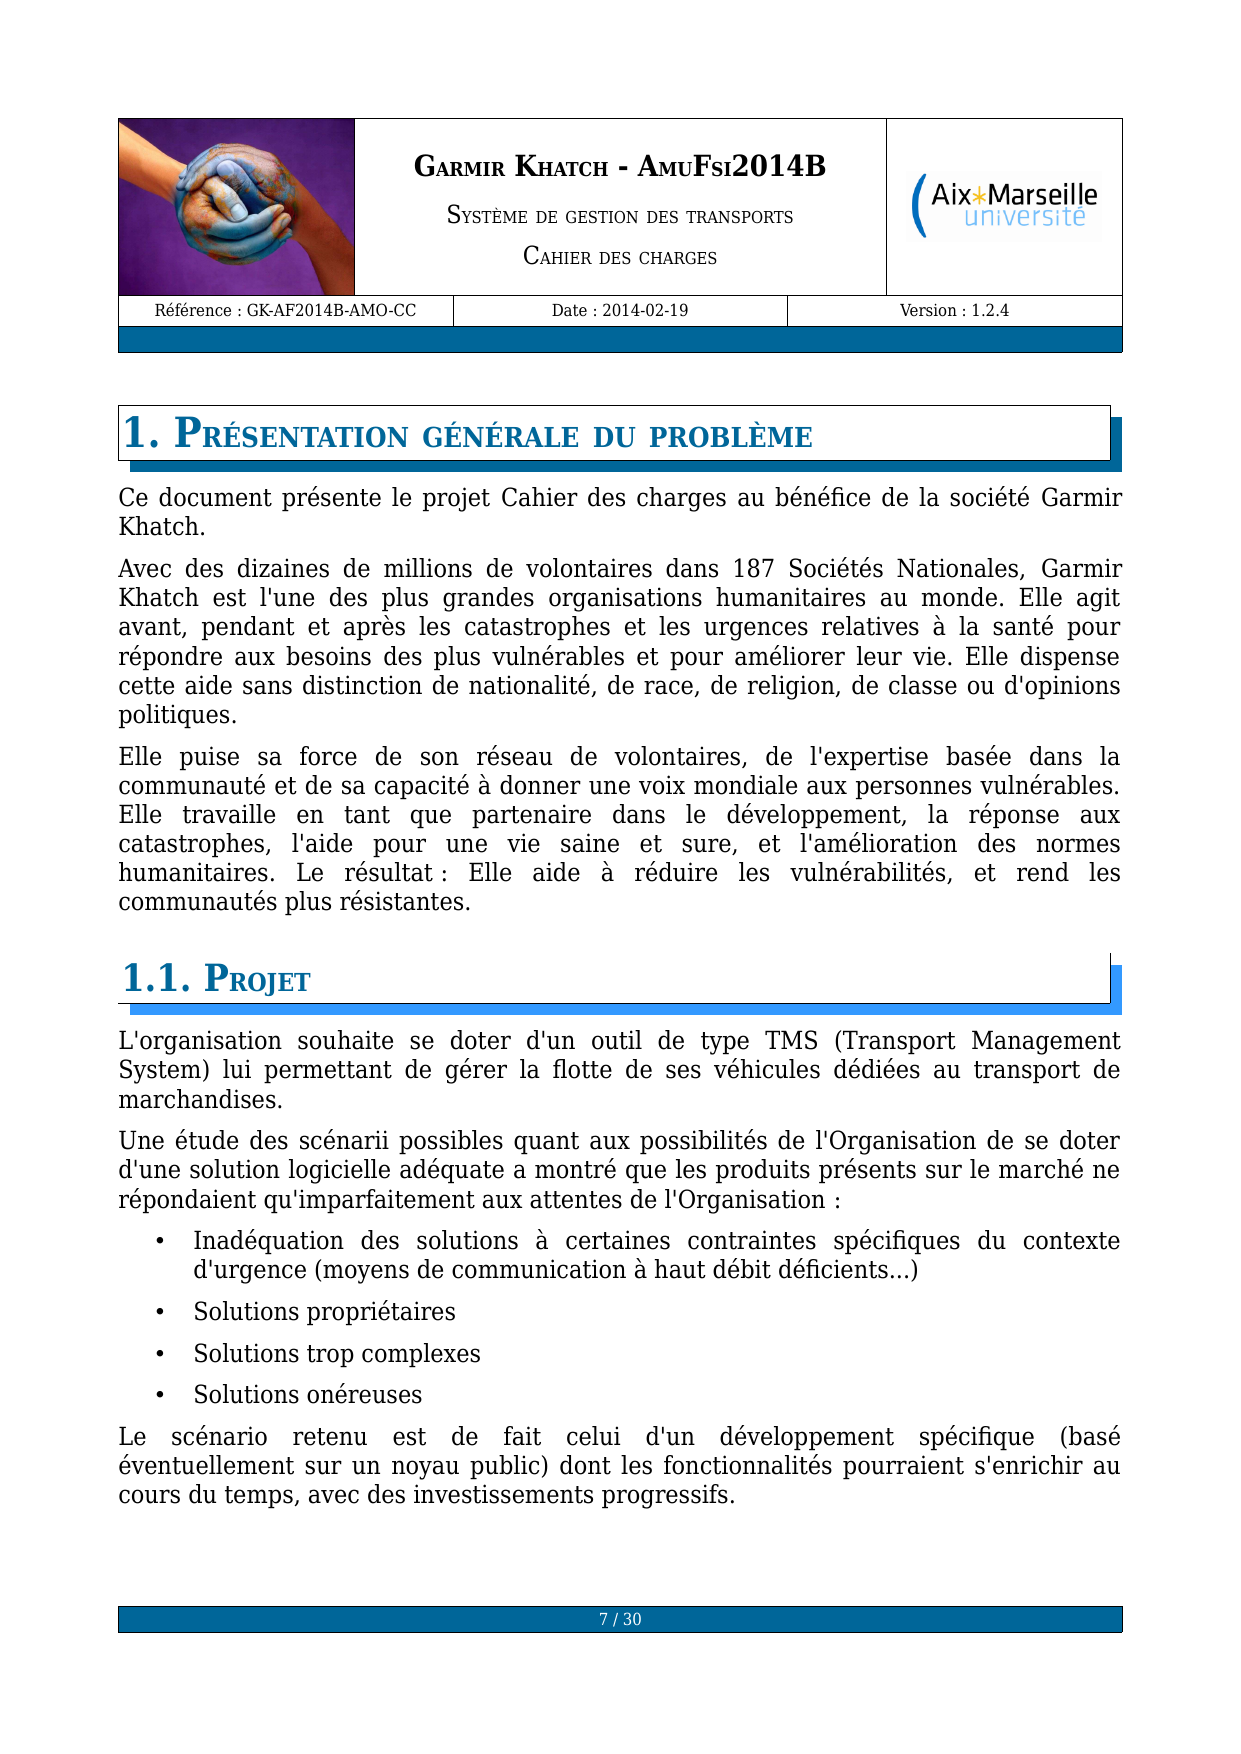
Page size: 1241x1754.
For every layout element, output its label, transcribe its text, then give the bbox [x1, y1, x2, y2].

text Le scénario retenu est de fait celui d'un développement spécifique (basé éventuellement sur un noyau public) dont les fonctionnalités pourraient s'enrichir au cours du temps, avec des investissements progressifs. [118, 1422, 1122, 1510]
text L'organisation souhaite se doter d'un outil de type TMS (Transport Management System) lui permettant de gérer la flotte de ses véhicules dédiées au transport de marchandises. [118, 1026, 1122, 1114]
text Ce document présente le projet Cahier des charges au bénéfice de la société Garmir Khatch. [118, 483, 1122, 542]
subtitle Présentation générale du problème [119, 406, 1110, 460]
text Avec des dizaines de millions de volontaires dans 187 Sociétés Nationales, Garmir Khatch est l'une des plus grandes organisations humanitaires au monde. Elle agit avant, pendant et après les catastrophes et les urgences relatives à la santé pour répondre aux besoins des plus vulnérables et pour améliorer leur vie. Elle dispense cette aide sans distinction de nationalité, de race, de religion, de classe ou d'opinions politiques. [118, 554, 1122, 729]
list Solutions onéreuses [156, 1381, 1122, 1410]
subtitle Projet [118, 953, 1110, 1003]
list Inadéquation des solutions à certaines contraintes spécifiques du contexte d'urgence (moyens de communication à haut débit déficients...) [156, 1226, 1122, 1285]
list Solutions propriétaires [156, 1297, 1122, 1326]
picture [887, 126, 1122, 288]
text Elle puise sa force de son réseau de volontaires, de l'expertise basée dans la communauté et de sa capacité à donner une voix mondiale aux personnes vulnérables. Elle travaille en tant que partenaire dans le développement, la réponse aux catastrophes, l'aide pour une vie saine et sure, et l'amélioration des normes humanitaires. Le résultat : Elle aide à réduire les vulnérabilités, et rend les communautés plus résistantes. [118, 742, 1122, 917]
picture [119, 119, 354, 295]
text Une étude des scénarii possibles quant aux possibilités de l'Organisation de se doter d'une solution logicielle adéquate a montré que les produits présents sur le marché ne répondaient qu'imparfaitement aux attentes de l'Organisation : [118, 1126, 1122, 1214]
list Solutions trop complexes [156, 1339, 1122, 1368]
